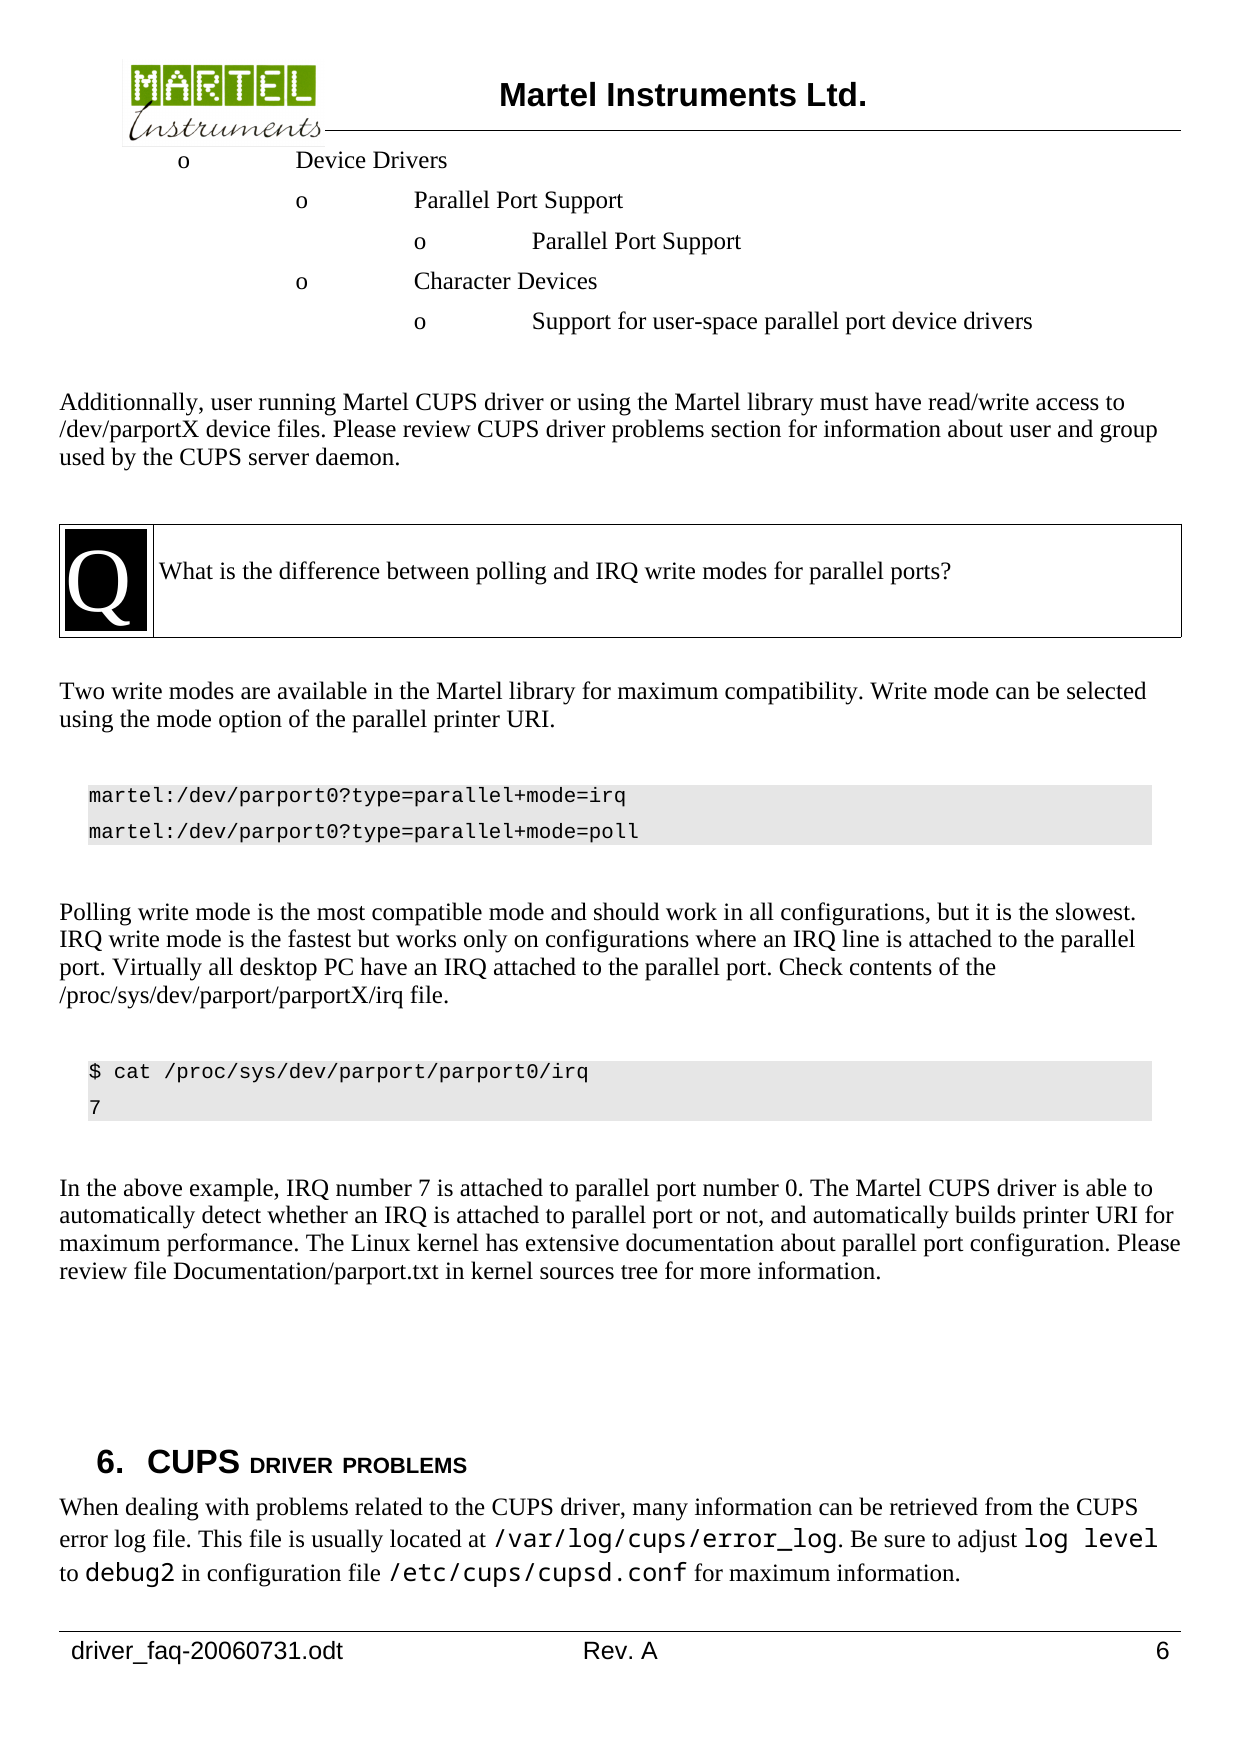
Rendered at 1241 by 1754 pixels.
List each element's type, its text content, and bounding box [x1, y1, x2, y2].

text Additionnally, user running Martel CUPS driver or using the Martel library must have read/write access to /dev/parportX device files. Please review CUPS driver problems section for information about user and group used by the CUPS server daemon. [59, 388, 1181, 471]
text When dealing with problems related to the CUPS driver, many information can be retrieved from the CUPS error log file. This file is usually located at /var/log/cups/error_log. Be sure to adjust log level to debug2 in configuration file /etc/cups/cupsd.conf for maximum information. [59, 1493, 1181, 1588]
text o Device Drivers [59, 146, 1181, 174]
text o Support for user-space parallel port device drivers [59, 307, 1181, 335]
text o Parallel Port Support [59, 187, 1181, 214]
table_header What is the difference between polling and IRQ write modes for parallel ports? [154, 525, 1181, 637]
picture [122, 59, 325, 147]
text o Character Devices [59, 267, 1181, 295]
text In the above example, IRQ number 7 is attached to parallel port number 0. The Martel CUPS driver is able to automatically detect whether an IRQ is attached to parallel port or not, and automatically builds printer URI for maximum performance. The Linux kernel has extensive documentation about parallel port configuration. Please review file Documentation/parport.txt in kernel sources tree for more information. [59, 1174, 1181, 1284]
text martel:/dev/parport0?type=parallel+mode=irq [88, 785, 1152, 809]
subtitle CUPS driver problems [96, 1443, 1181, 1480]
text Two write modes are available in the Martel library for maximum compatibility. Write mode can be selected using the mode option of the parallel printer URI. [59, 677, 1181, 732]
table_header Q [60, 525, 153, 637]
text Polling write mode is the most compatible mode and should work in all configurations, but it is the slowest. IRQ write mode is the fastest but works only on configurations where an IRQ line is attached to the parallel port. Virtually all desktop PC have an IRQ attached to the parallel port. Check contents of the /proc/sys/dev/parport/parportX/irq file. [59, 898, 1181, 1008]
text martel:/dev/parport0?type=parallel+mode=poll [88, 821, 1152, 845]
text $ cat /proc/sys/dev/parport/parport0/irq [88, 1061, 1152, 1085]
text o Parallel Port Support [59, 227, 1181, 254]
text 7 [88, 1097, 1152, 1121]
